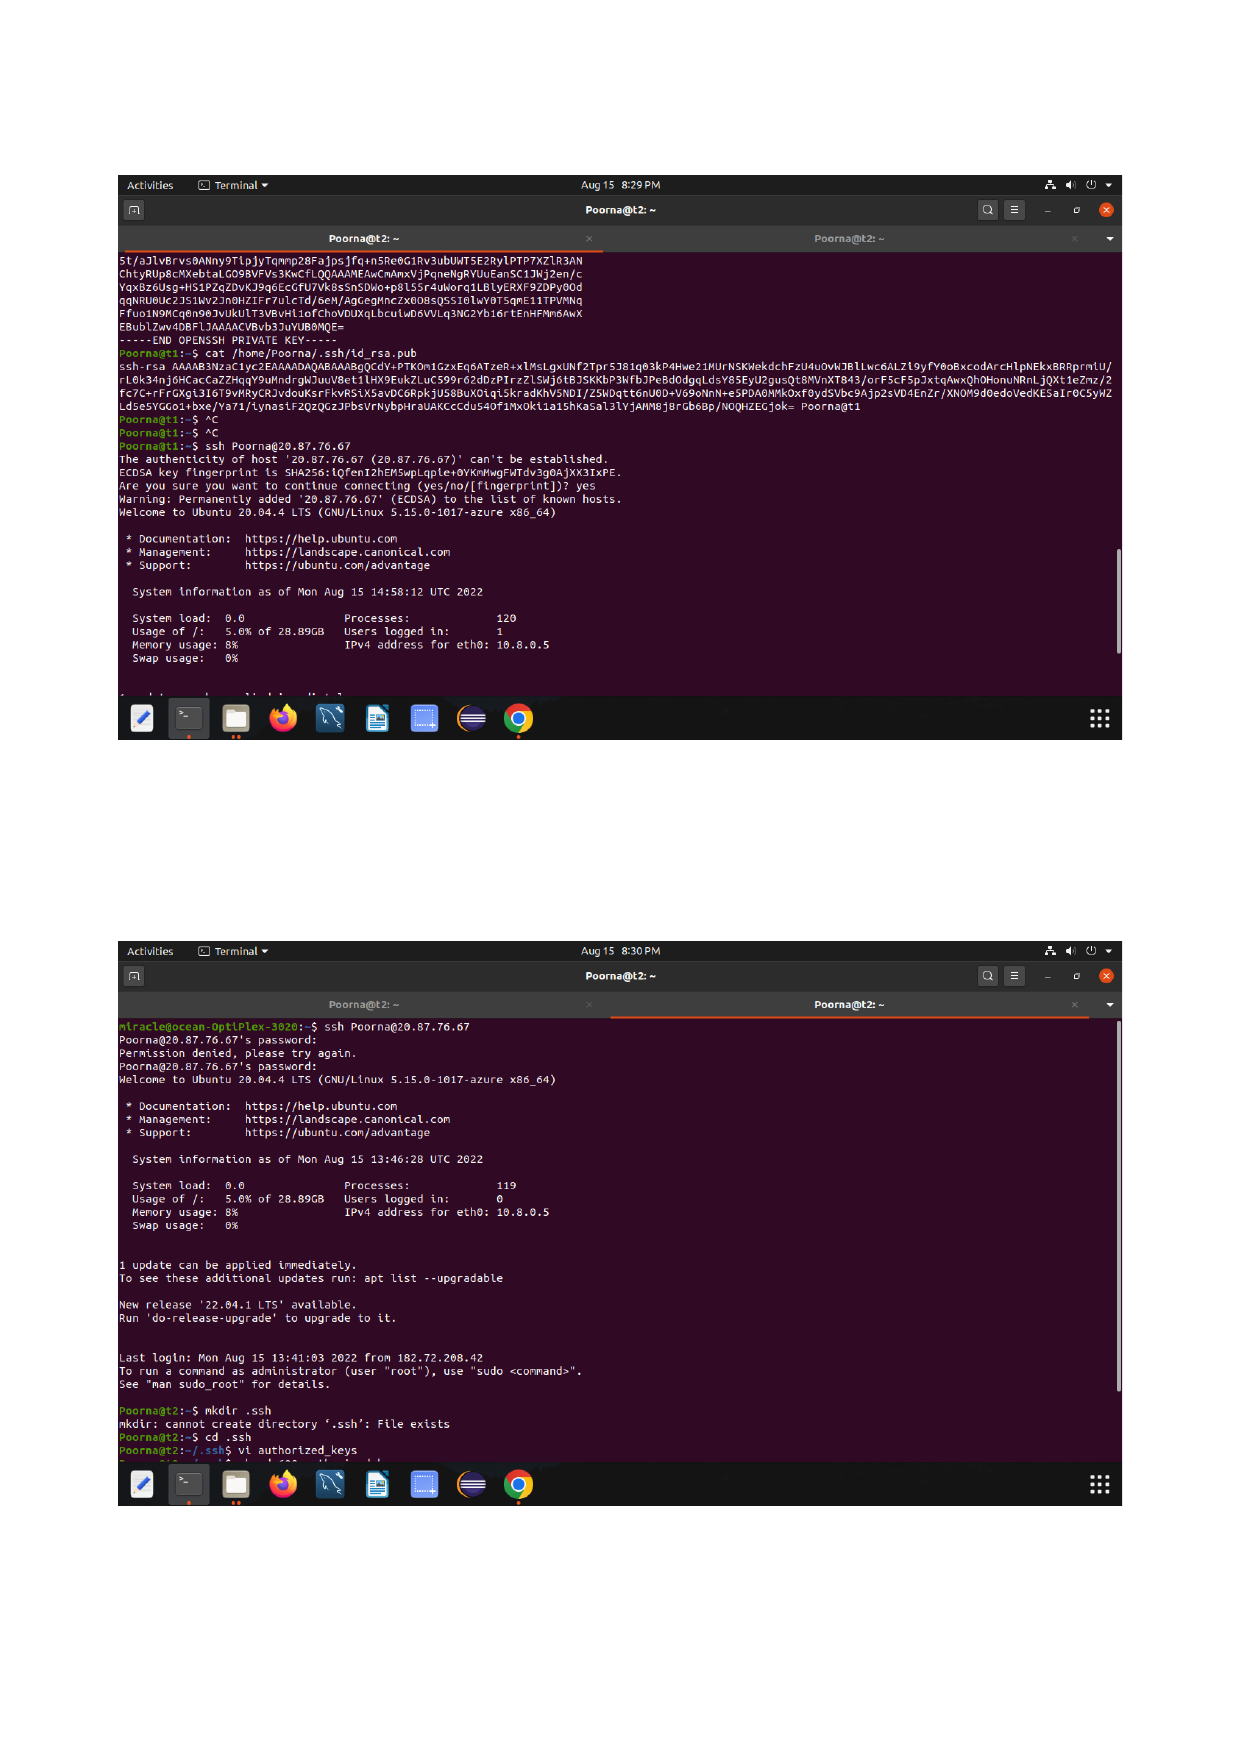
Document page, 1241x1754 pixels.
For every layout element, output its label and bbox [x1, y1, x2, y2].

picture [118, 175, 1123, 740]
picture [118, 941, 1123, 1506]
